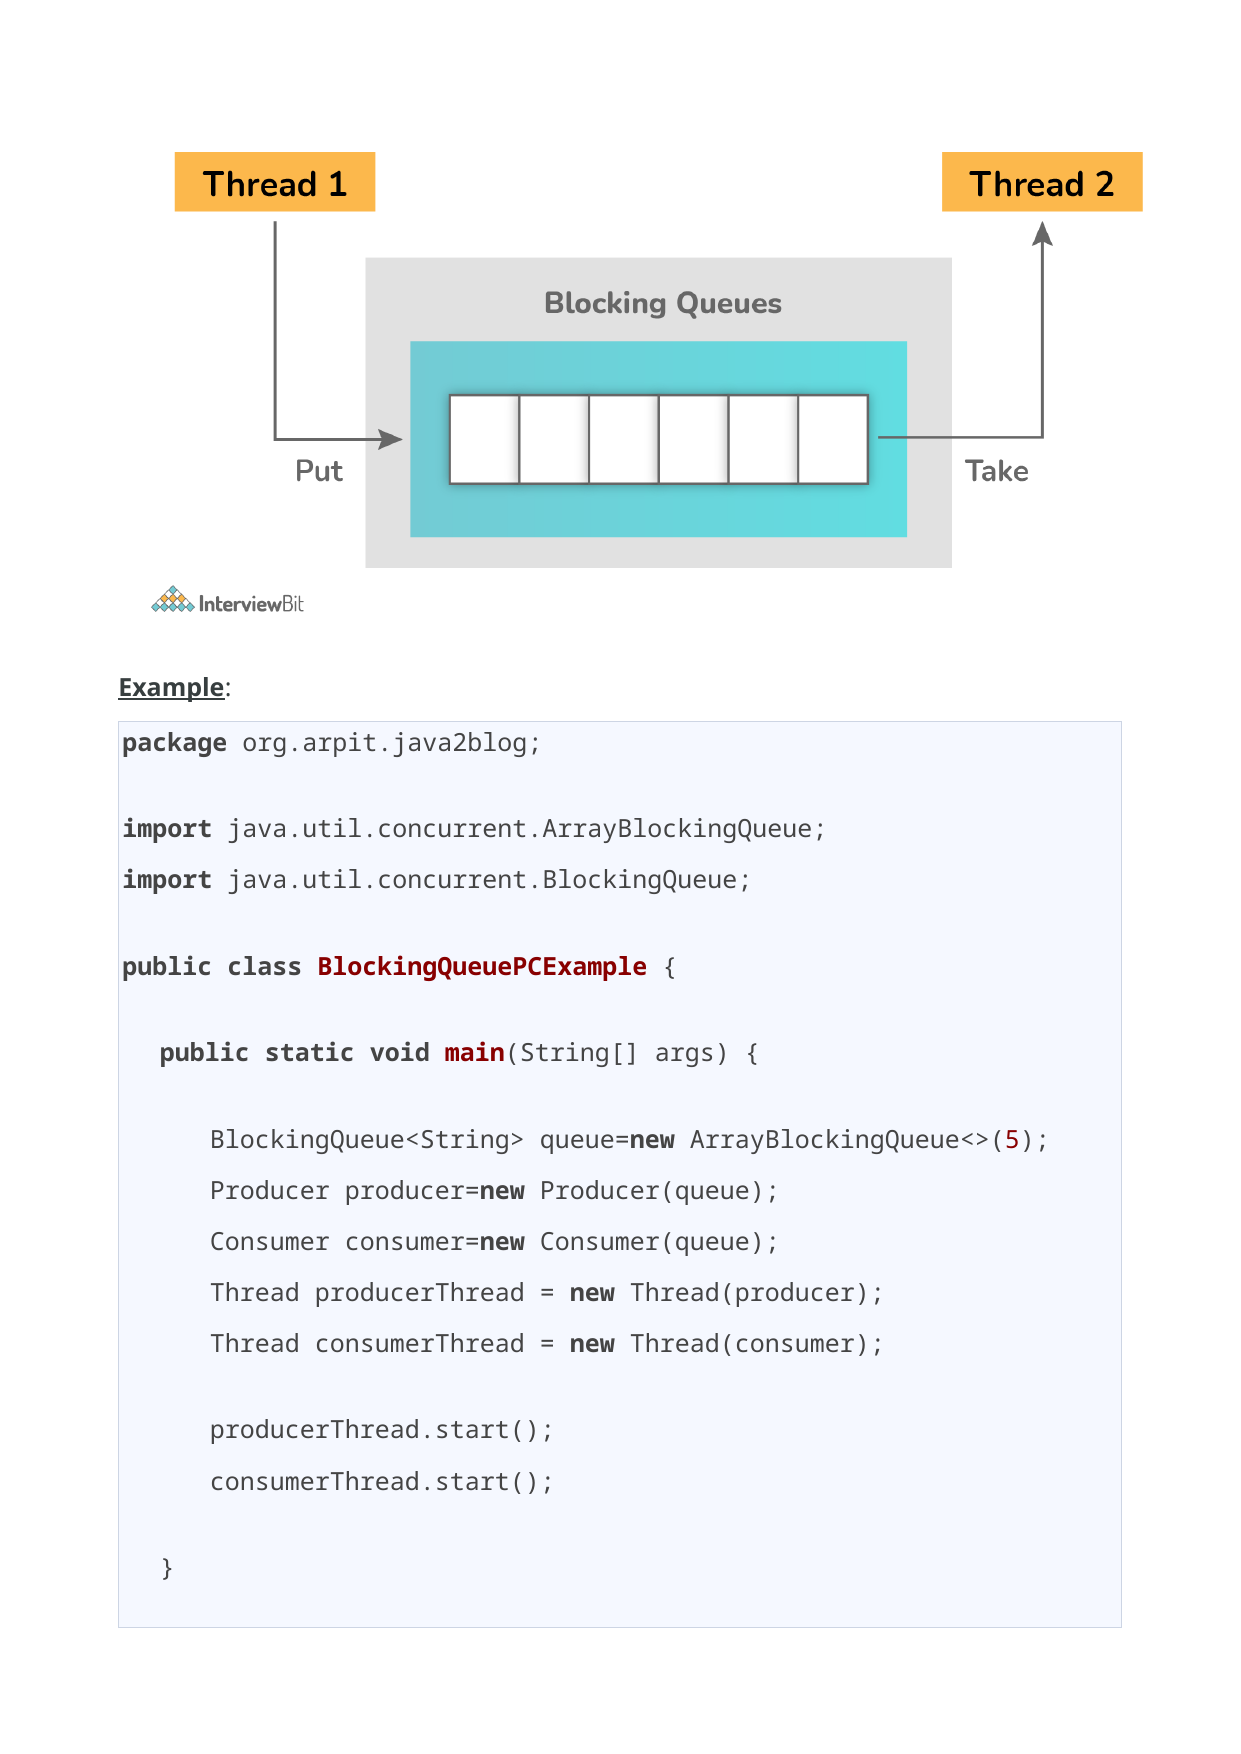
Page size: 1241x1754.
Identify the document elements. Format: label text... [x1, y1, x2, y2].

picture [118, 118, 1199, 641]
text import java.util.concurrent.ArrayBlockingQueue; [119, 807, 1121, 845]
text Example: [118, 670, 1122, 704]
text Thread consumerThread = new Thread(consumer); [119, 1322, 1121, 1360]
text Consumer consumer=new Consumer(queue); [119, 1220, 1121, 1258]
text import java.util.concurrent.BlockingQueue; [119, 858, 1121, 896]
text public static void main(String[] args) { [119, 1031, 1121, 1069]
text Producer producer=new Producer(queue); [119, 1169, 1121, 1207]
text public class BlockingQueuePCExample { [119, 945, 1121, 983]
text package org.arpit.java2blog; [119, 722, 1121, 759]
text } [119, 1546, 1121, 1584]
text Thread producerThread = new Thread(producer); [119, 1271, 1121, 1309]
text consumerThread.start(); [119, 1459, 1121, 1497]
text producerThread.start(); [119, 1408, 1121, 1446]
text BlockingQueue<String> queue=new ArrayBlockingQueue<>(5); [119, 1118, 1121, 1156]
